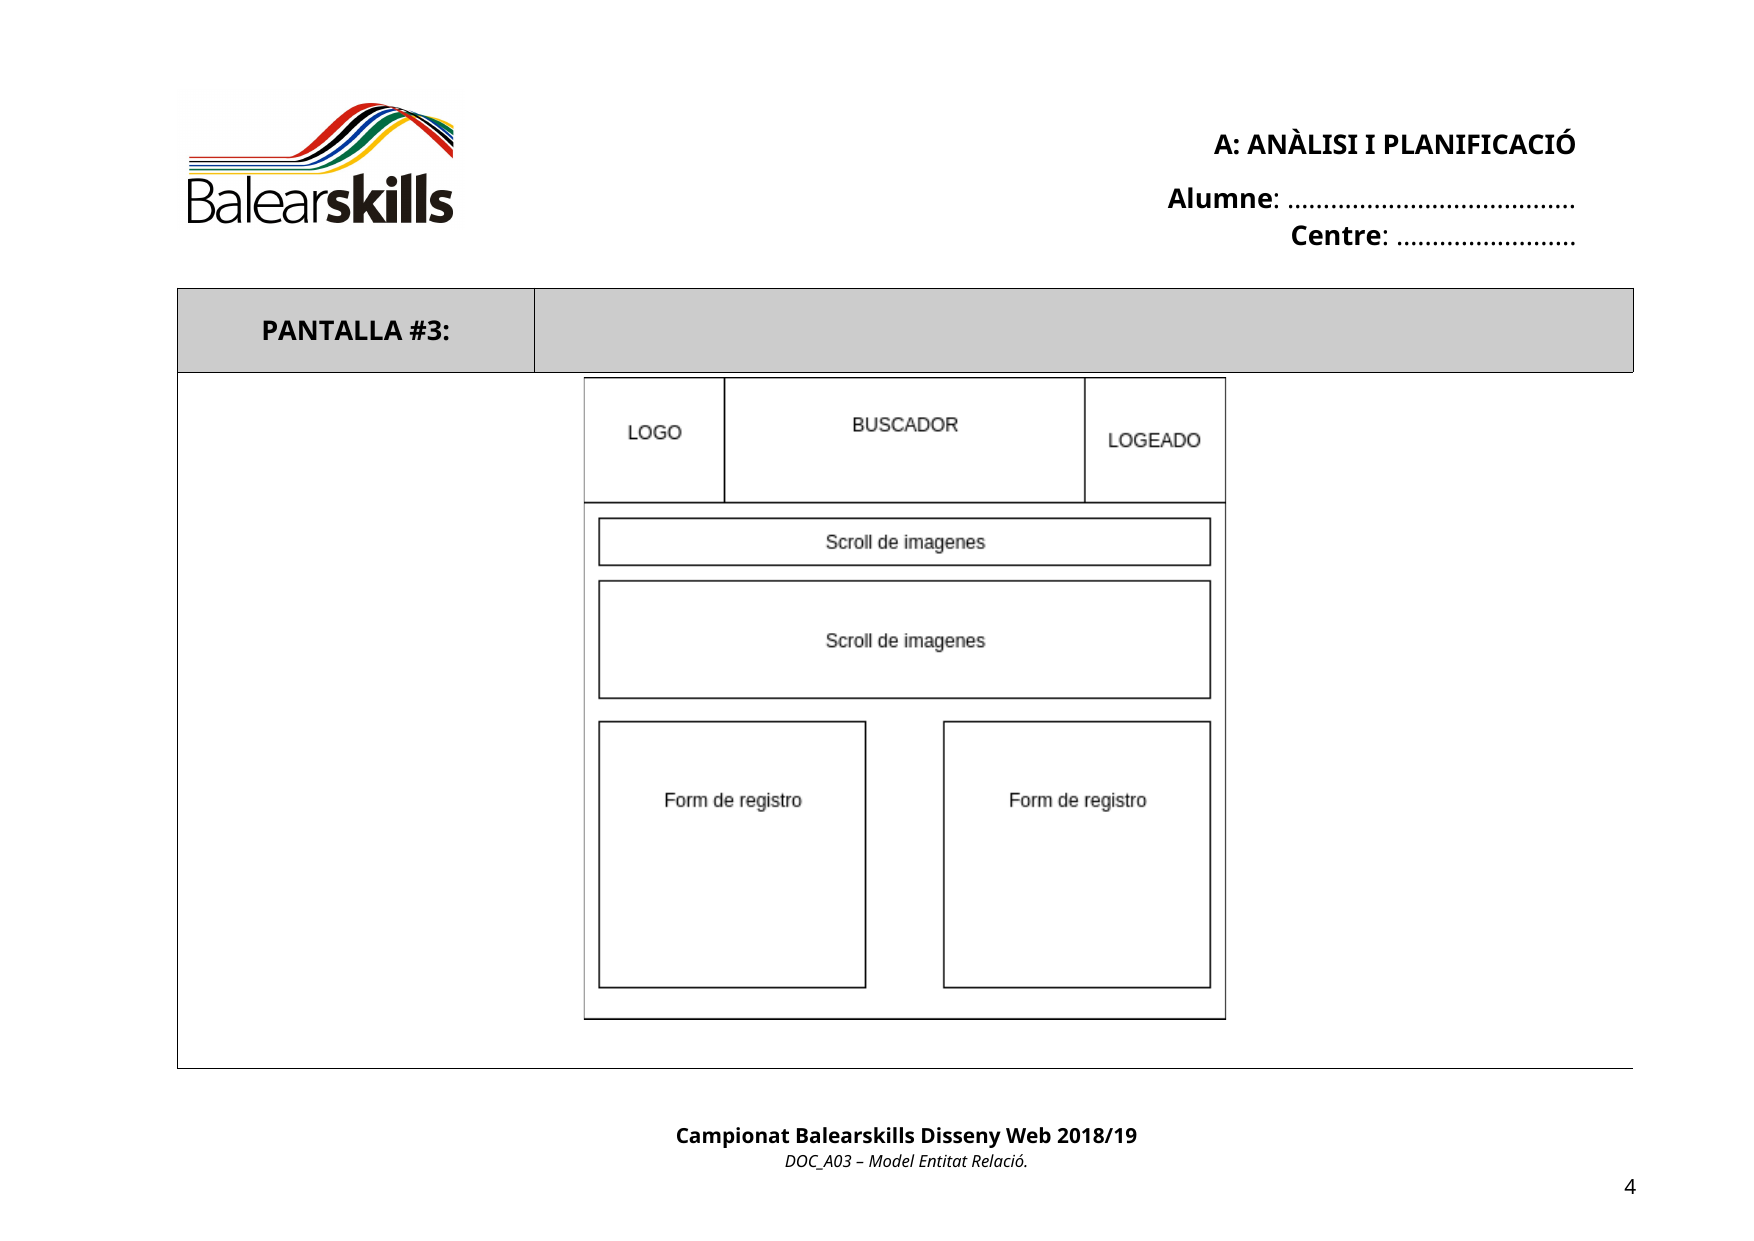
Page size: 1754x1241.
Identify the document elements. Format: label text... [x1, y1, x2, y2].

table_header [535, 289, 1633, 372]
table_cell [178, 373, 1633, 1067]
picture [177, 89, 465, 230]
picture [583, 377, 1227, 1020]
table_header PANTALLA #3: [178, 289, 534, 372]
